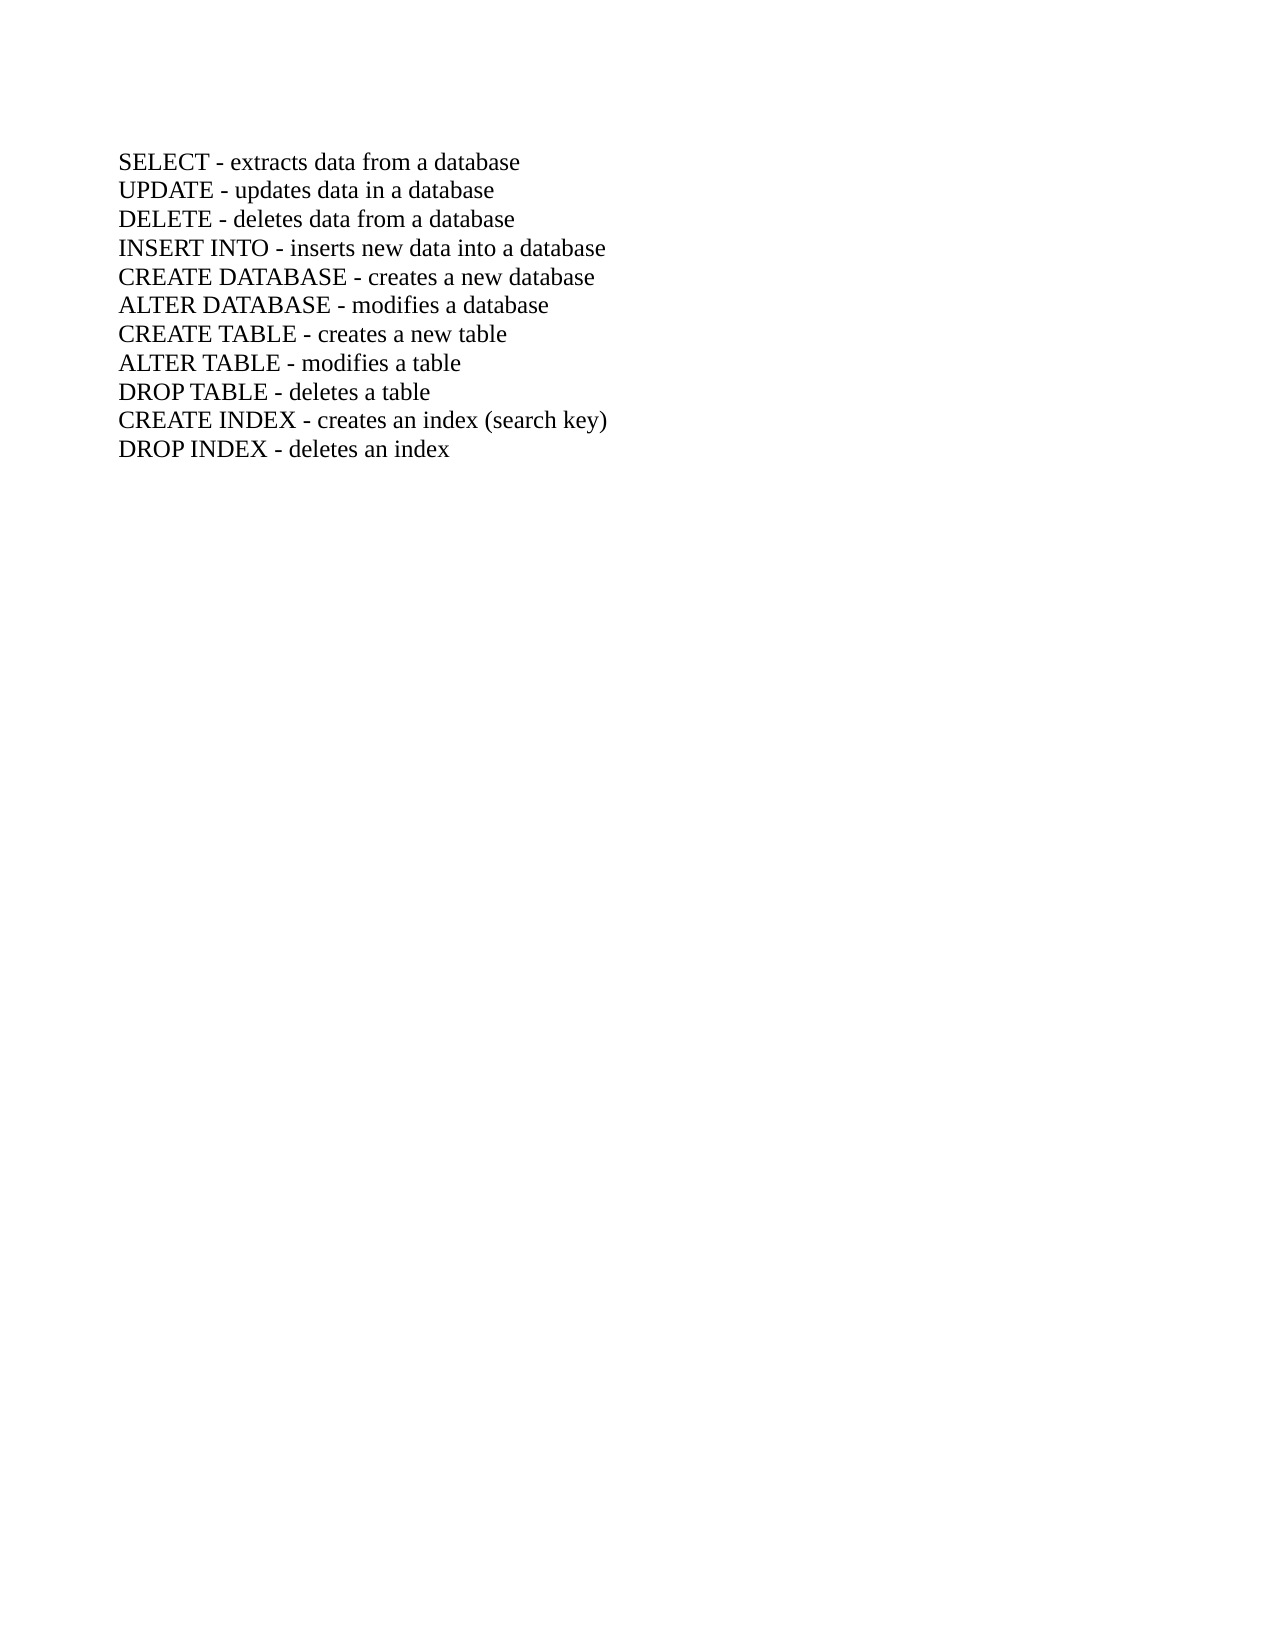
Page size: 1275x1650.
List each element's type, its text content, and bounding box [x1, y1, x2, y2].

text CREATE TABLE - creates a new table [118, 319, 1157, 348]
text CREATE DATABASE - creates a new database [118, 262, 1157, 291]
text DROP TABLE - deletes a table [118, 377, 1157, 406]
text CREATE INDEX - creates an index (search key) [118, 406, 1157, 434]
text DELETE - deletes data from a database [118, 204, 1157, 233]
text INSERT INTO - inserts new data into a database [118, 233, 1157, 262]
text DROP INDEX - deletes an index [118, 434, 1157, 463]
text ALTER DATABASE - modifies a database [118, 291, 1157, 319]
text ALTER TABLE - modifies a table [118, 348, 1157, 377]
text UPDATE - updates data in a database [118, 176, 1157, 204]
text SELECT - extracts data from a database [118, 147, 1157, 176]
